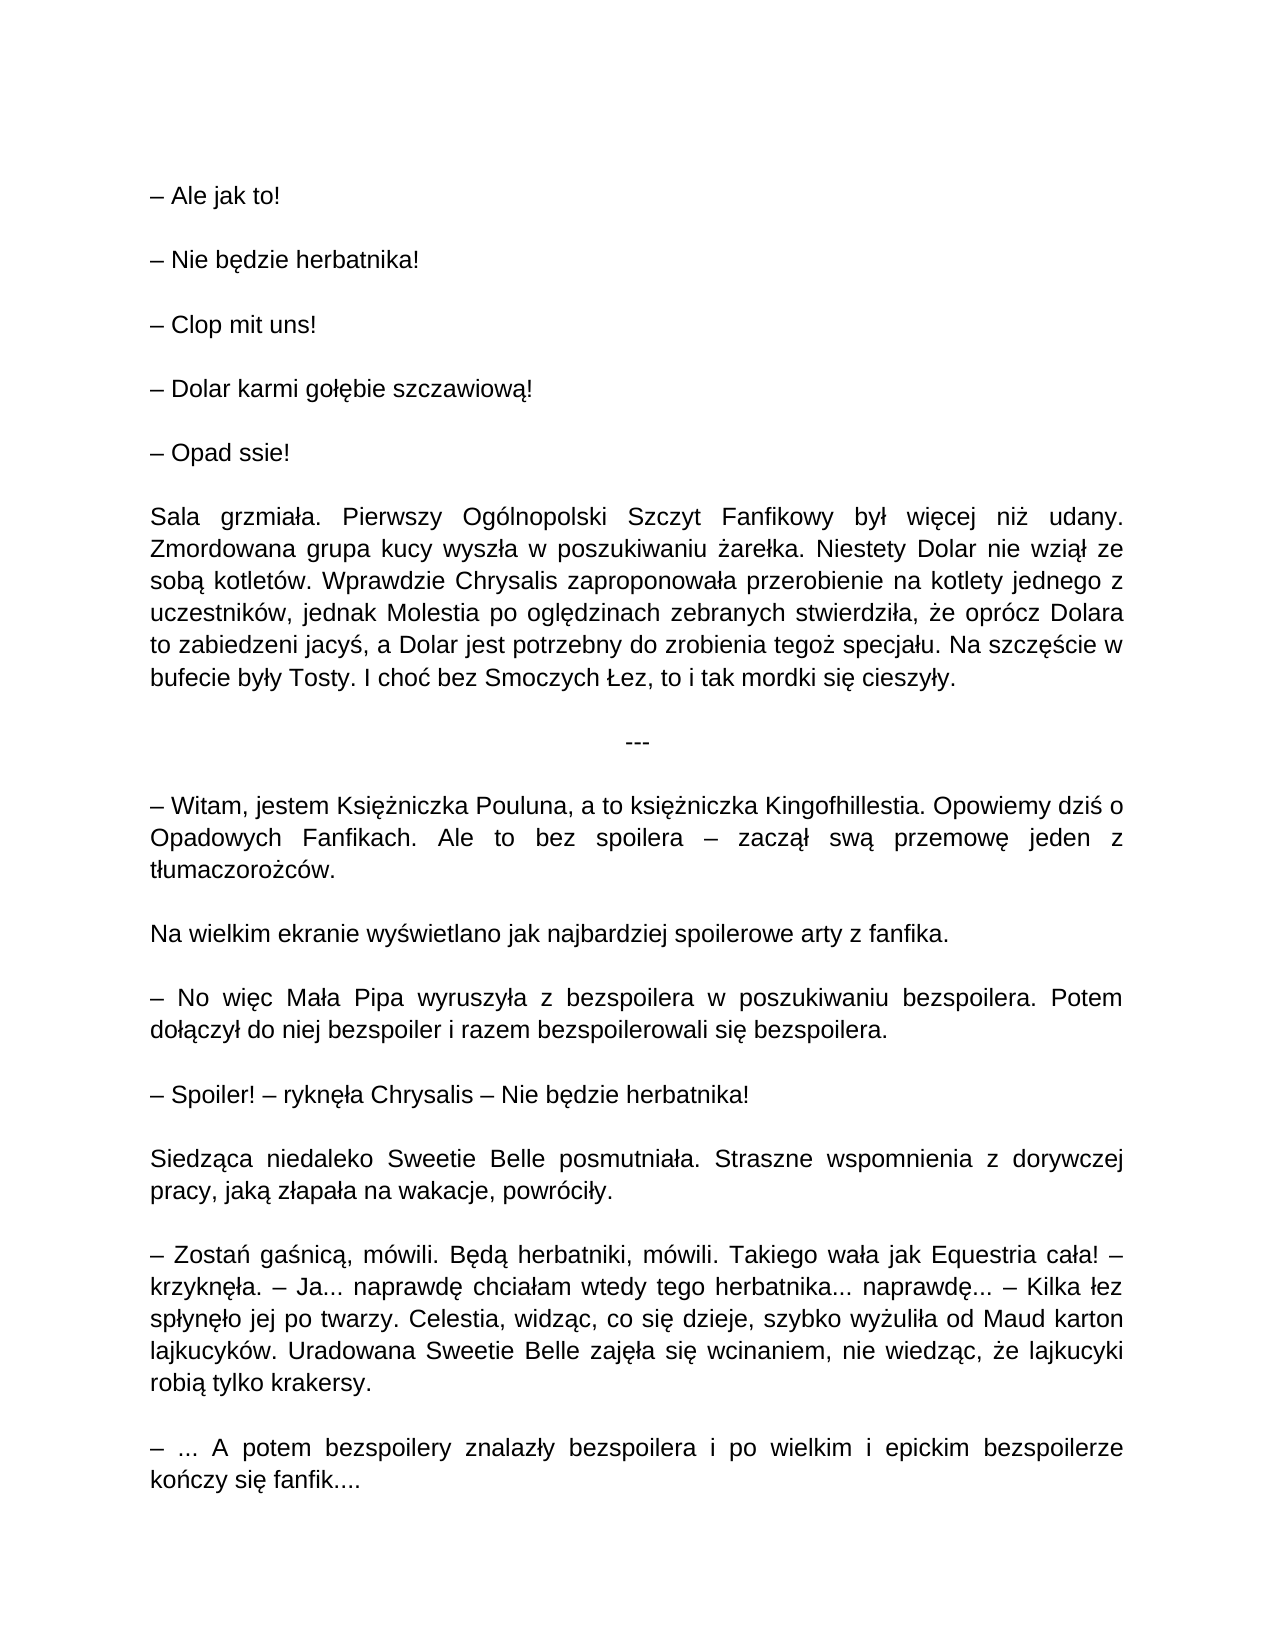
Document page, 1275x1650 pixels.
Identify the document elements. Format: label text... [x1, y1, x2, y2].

text – Opad ssie! [150, 439, 1125, 467]
text Sala grzmiała. Pierwszy Ogólnopolski Szczyt Fanfikowy był więcej niż udany. Zmordowana grupa kucy wyszła w poszukiwaniu żarełka. Niestety Dolar nie wziął ze sobą kotletów. Wprawdzie Chrysalis zaproponowała przerobienie na kotlety jednego z uczestników, jednak Molestia po oględzinach zebranych stwierdziła, że oprócz Dolara to zabiedzeni jacyś, a Dolar jest potrzebny do zrobienia tegoż specjału. Na szczęście w bufecie były Tosty. I choć bez Smoczych Łez, to i tak mordki się cieszyły. [150, 503, 1125, 691]
text --- [150, 727, 1125, 755]
text Siedząca niedaleko Sweetie Belle posmutniała. Straszne wspomnienia z dorywczej pracy, jaką złapała na wakacje, powróciły. [150, 1144, 1125, 1204]
text – Clop mit uns! [150, 310, 1125, 338]
text – ... A potem bezspoilery znalazły bezspoilera i po wielkim i epickim bezspoilerze kończy się fanfik.... [150, 1433, 1125, 1493]
text – Witam, jestem Księżniczka Pouluna, a to księżniczka Kingofhillestia. Opowiemy dziś o Opadowych Fanfikach. Ale to bez spoilera – zaczął swą przemowę jeden z tłumaczorożców. [150, 792, 1125, 884]
text – Dolar karmi gołębie szczawiową! [150, 374, 1125, 402]
text – No więc Mała Pipa wyruszyła z bezspoilera w poszukiwaniu bezspoilera. Potem dołączył do niej bezspoiler i razem bezspoilerowali się bezspoilera. [150, 984, 1125, 1044]
text Na wielkim ekranie wyświetlano jak najbardziej spoilerowe arty z fanfika. [150, 920, 1125, 948]
text – Ale jak to! [150, 182, 1125, 210]
text – Nie będzie herbatnika! [150, 246, 1125, 274]
text – Spoiler! – ryknęła Chrysalis – Nie będzie herbatnika! [150, 1080, 1125, 1108]
text – Zostań gaśnicą, mówili. Będą herbatniki, mówili. Takiego wała jak Equestria cała! – krzyknęła. – Ja... naprawdę chciałam wtedy tego herbatnika... naprawdę... – Kilka łez spłynęło jej po twarzy. Celestia, widząc, co się dzieje, szybko wyżuliła od Maud karton lajkucyków. Uradowana Sweetie Belle zajęła się wcinaniem, nie wiedząc, że lajkucyki robią tylko krakersy. [150, 1241, 1125, 1397]
